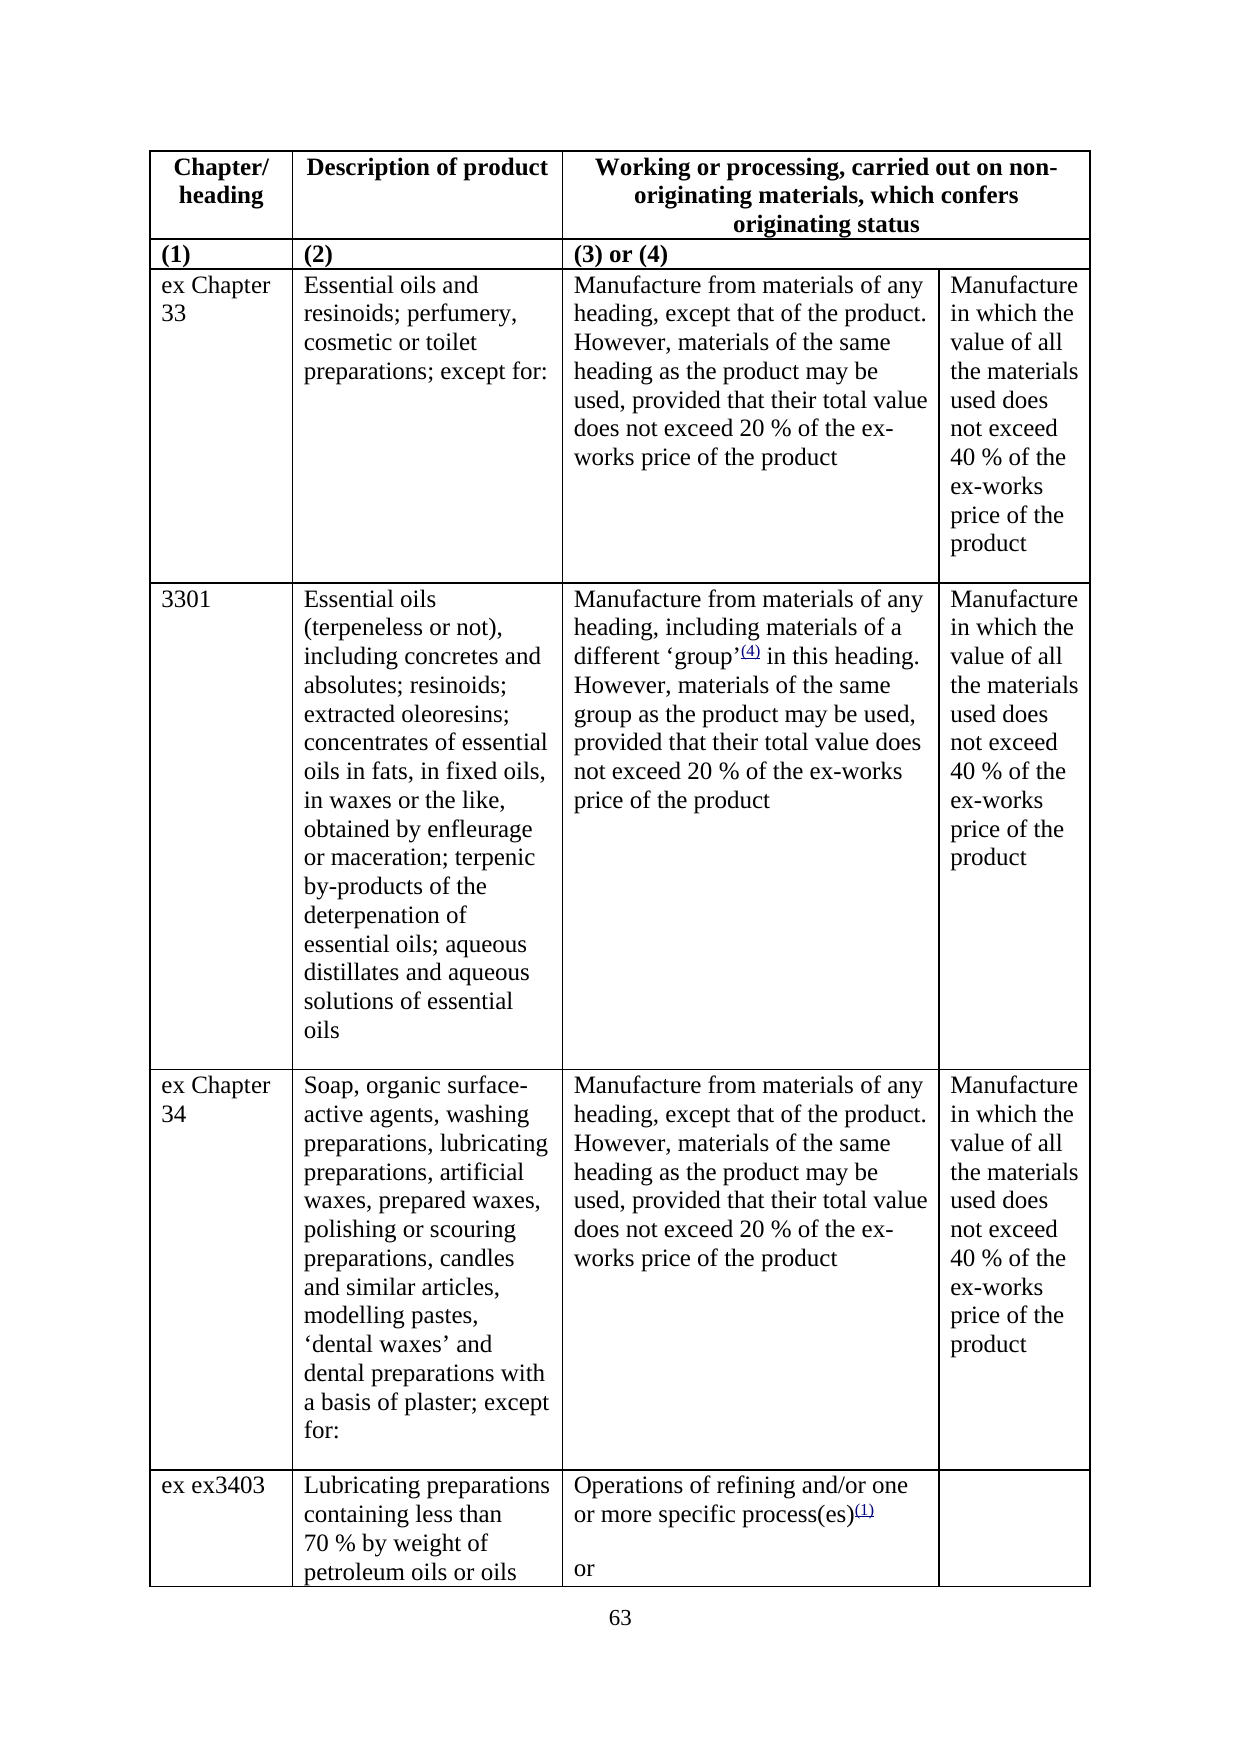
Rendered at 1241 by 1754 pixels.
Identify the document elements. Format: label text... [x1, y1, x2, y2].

table_cell ex Chapter 33 [151, 270, 292, 582]
table_cell Manufacture in which the value of all the materials used does not exceed 40 % of the ex-works price of the product [940, 584, 1089, 1069]
table_cell Soap, organic surface-active agents, washing preparations, lubricating preparations, artificial waxes, prepared waxes, polishing or scouring preparations, candles and similar articles, modelling pastes, ‘dental waxes’ and dental preparations with a basis of plaster; except for: [293, 1070, 562, 1469]
table_cell (1) [151, 240, 292, 268]
table_cell (2) [293, 240, 562, 268]
table_header Chapter/ heading [151, 152, 292, 238]
table_cell Manufacture in which the value of all the materials used does not exceed 40 % of the ex-works price of the product [940, 270, 1089, 582]
table_cell ex Chapter 34 [151, 1070, 292, 1469]
table_cell ex ex3403 [151, 1471, 292, 1586]
table_cell Manufacture from materials of any heading, including materials of a different ‘group’(4) in this heading. However, materials of the same group as the product may be used, provided that their total value does not exceed 20 % of the ex-works price of the product [563, 584, 938, 1069]
table_header Description of product [293, 152, 562, 238]
table_header Working or processing, carried out on non-originating materials, which confers originating status [563, 152, 1089, 238]
table_cell Essential oils (terpeneless or not), including concretes and absolutes; resinoids; extracted oleoresins; concentrates of essential oils in fats, in fixed oils, in waxes or the like, obtained by enfleurage or maceration; terpenic by-products of the deterpenation of essential oils; aqueous distillates and aqueous solutions of essential oils [293, 584, 562, 1069]
table_cell Manufacture from materials of any heading, except that of the product. However, materials of the same heading as the product may be used, provided that their total value does not exceed 20 % of the ex-works price of the product [563, 1070, 938, 1469]
table_cell [940, 1471, 1089, 1586]
table_cell Operations of refining and/or one or more specific process(es)(1) or [563, 1471, 938, 1586]
table_cell 3301 [151, 584, 292, 1069]
table_cell Manufacture in which the value of all the materials used does not exceed 40 % of the ex-works price of the product [940, 1070, 1089, 1469]
table_cell Manufacture from materials of any heading, except that of the product. However, materials of the same heading as the product may be used, provided that their total value does not exceed 20 % of the ex-works price of the product [563, 270, 938, 582]
table_cell Essential oils and resinoids; perfumery, cosmetic or toilet preparations; except for: [293, 270, 562, 582]
table_cell (3) or (4) [563, 240, 1089, 268]
table_cell Lubricating preparations containing less than 70 % by weight of petroleum oils or oils [293, 1471, 562, 1586]
